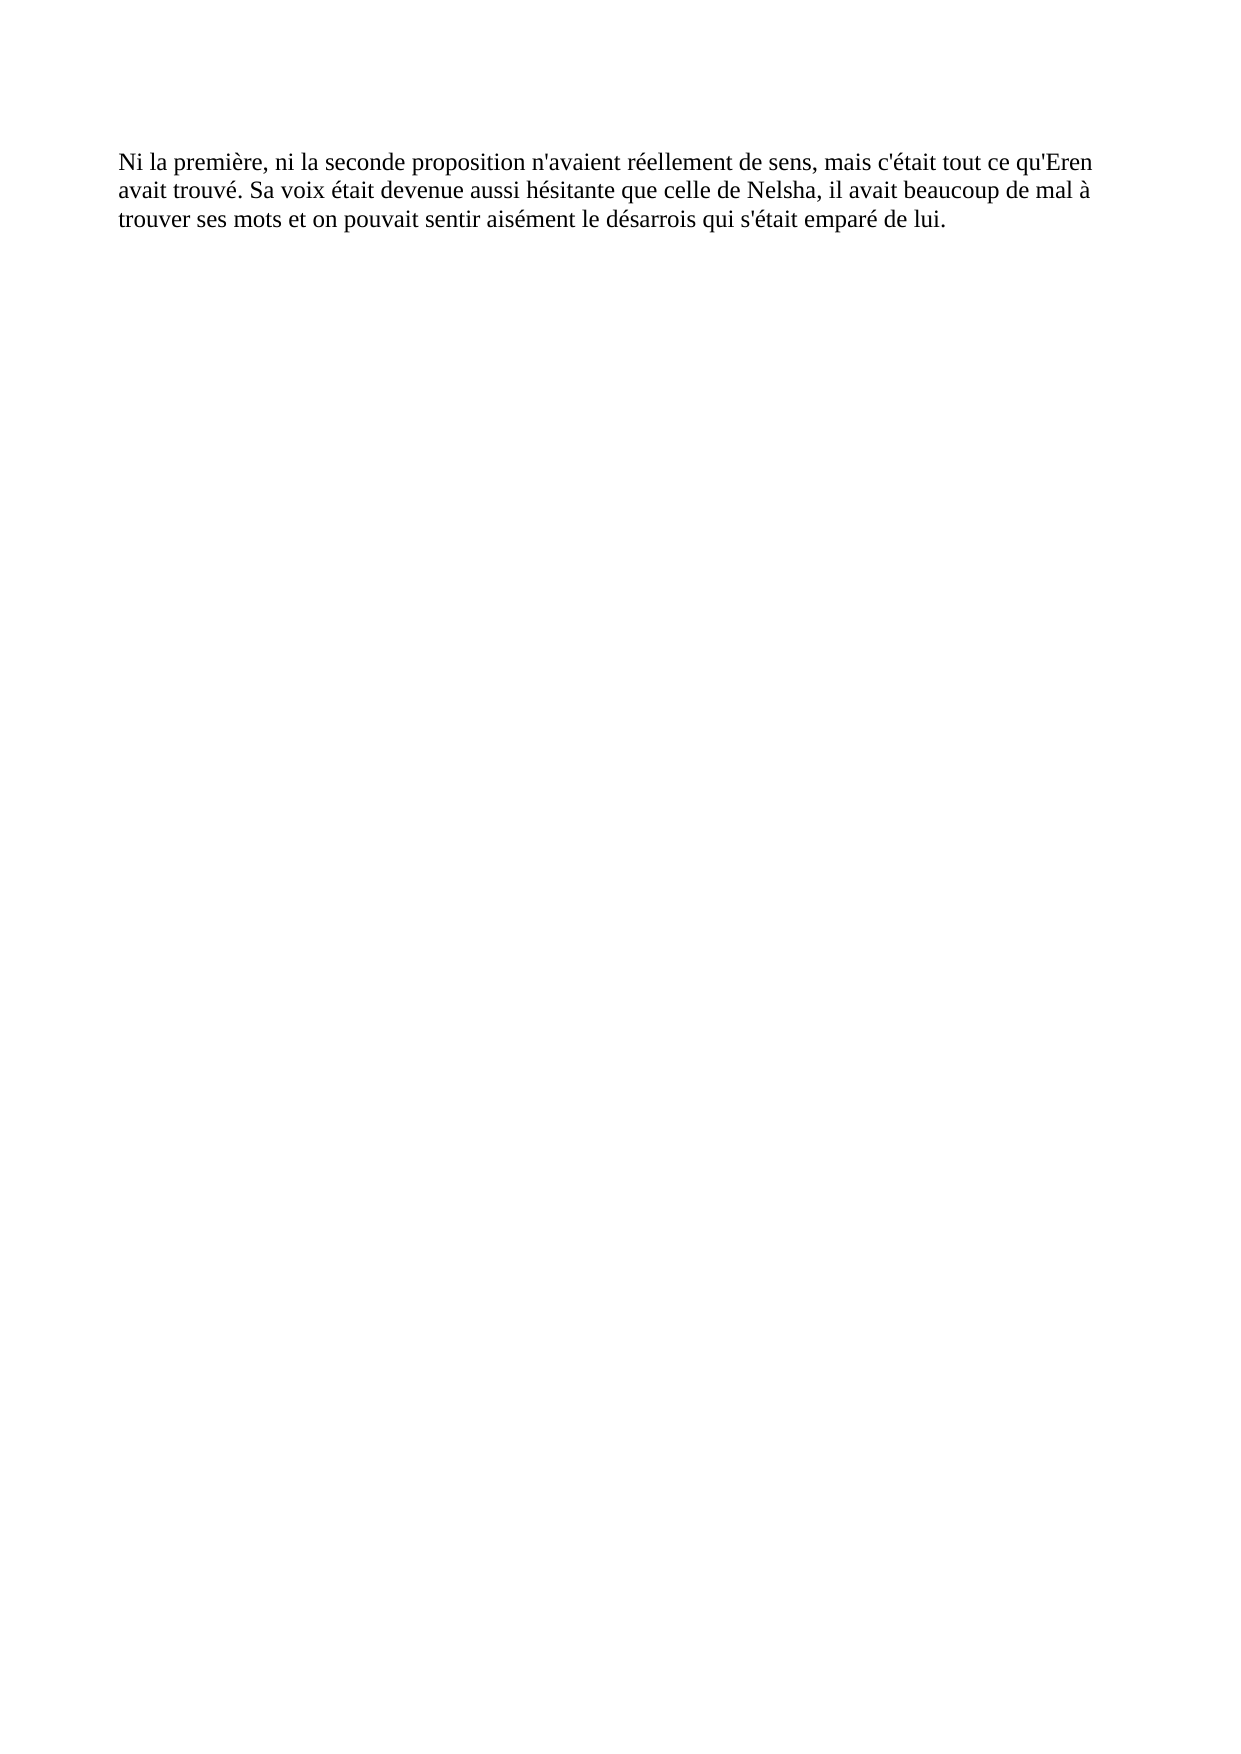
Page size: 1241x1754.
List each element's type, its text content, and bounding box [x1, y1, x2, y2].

text Ni la première, ni la seconde proposition n'avaient réellement de sens, mais c'était tout ce qu'Eren avait trouvé. Sa voix était devenue aussi hésitante que celle de Nelsha, il avait beaucoup de mal à trouver ses mots et on pouvait sentir aisément le désarrois qui s'était emparé de lui. [118, 147, 1122, 233]
